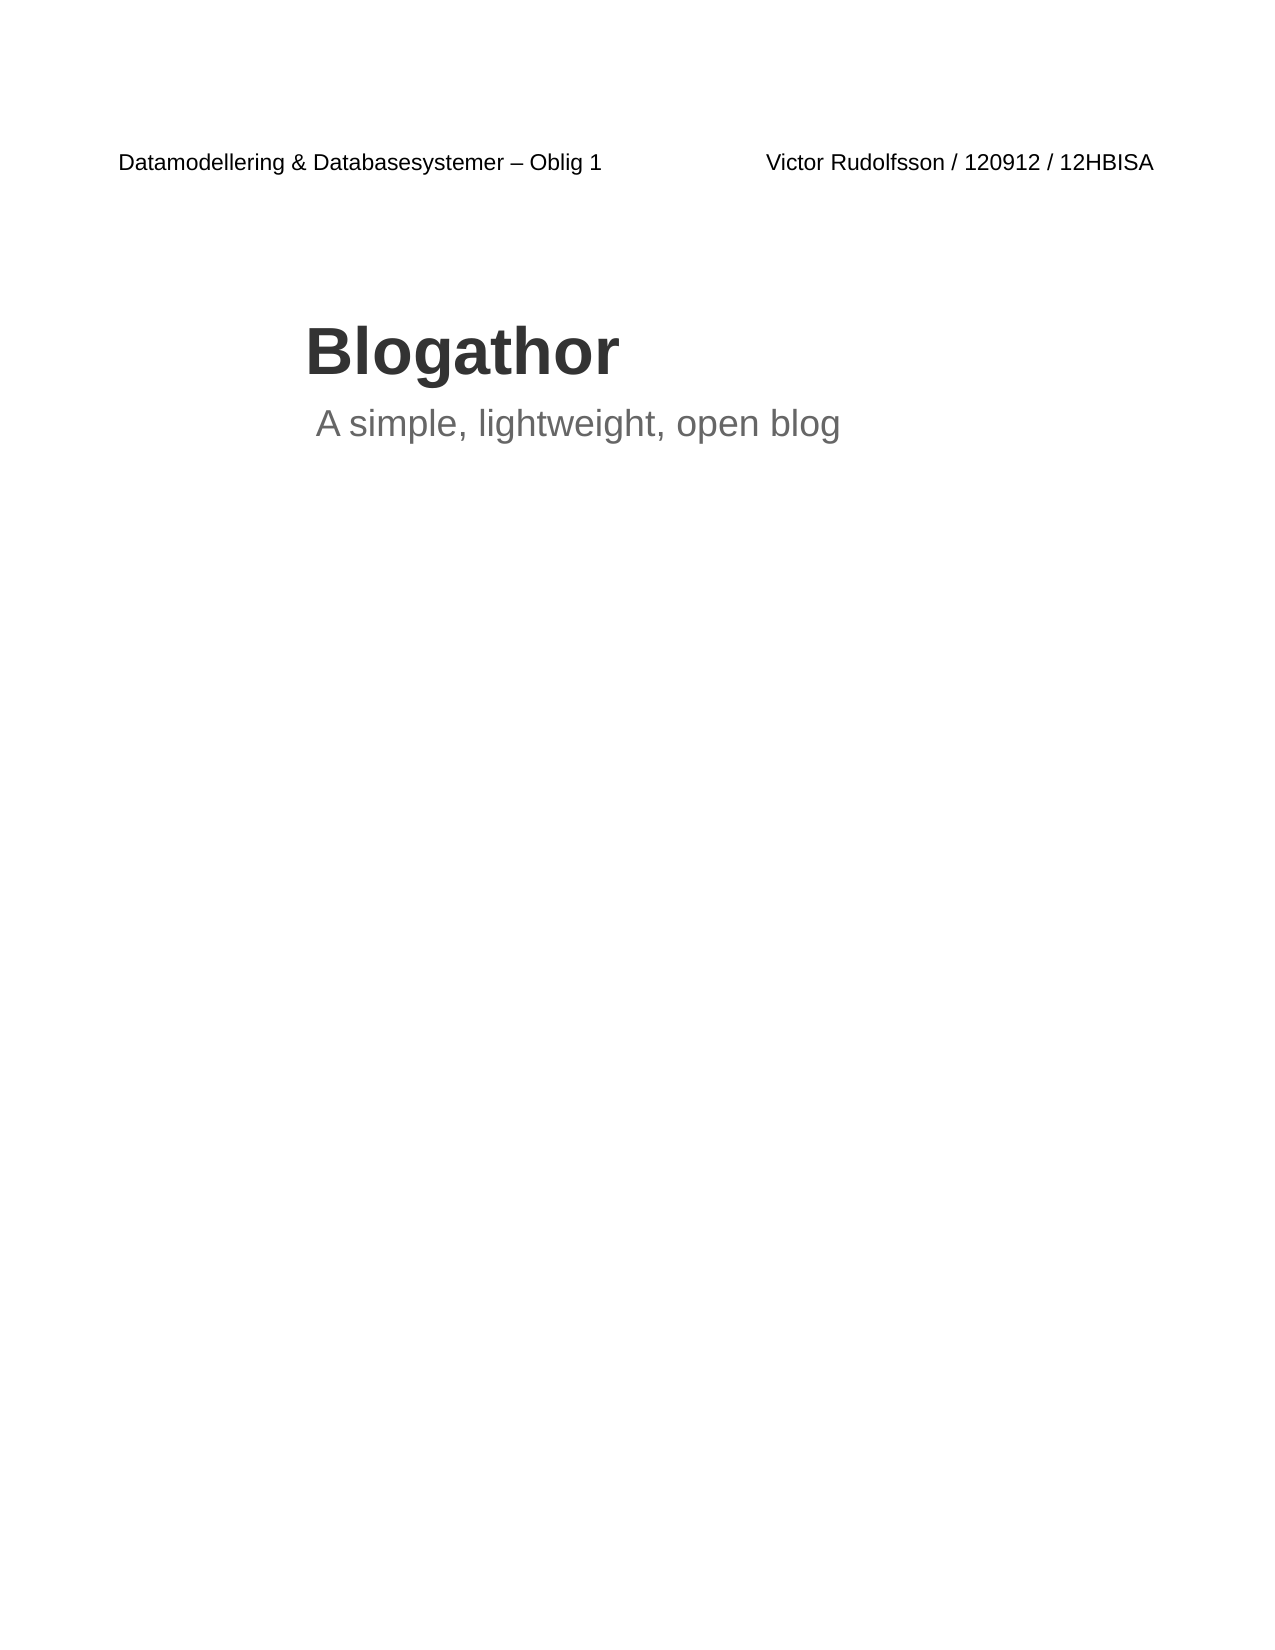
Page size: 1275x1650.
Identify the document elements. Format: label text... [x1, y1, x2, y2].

subtitle Blogathor [306, 312, 1157, 388]
text A simple, lightweight, open blog [118, 401, 1157, 444]
